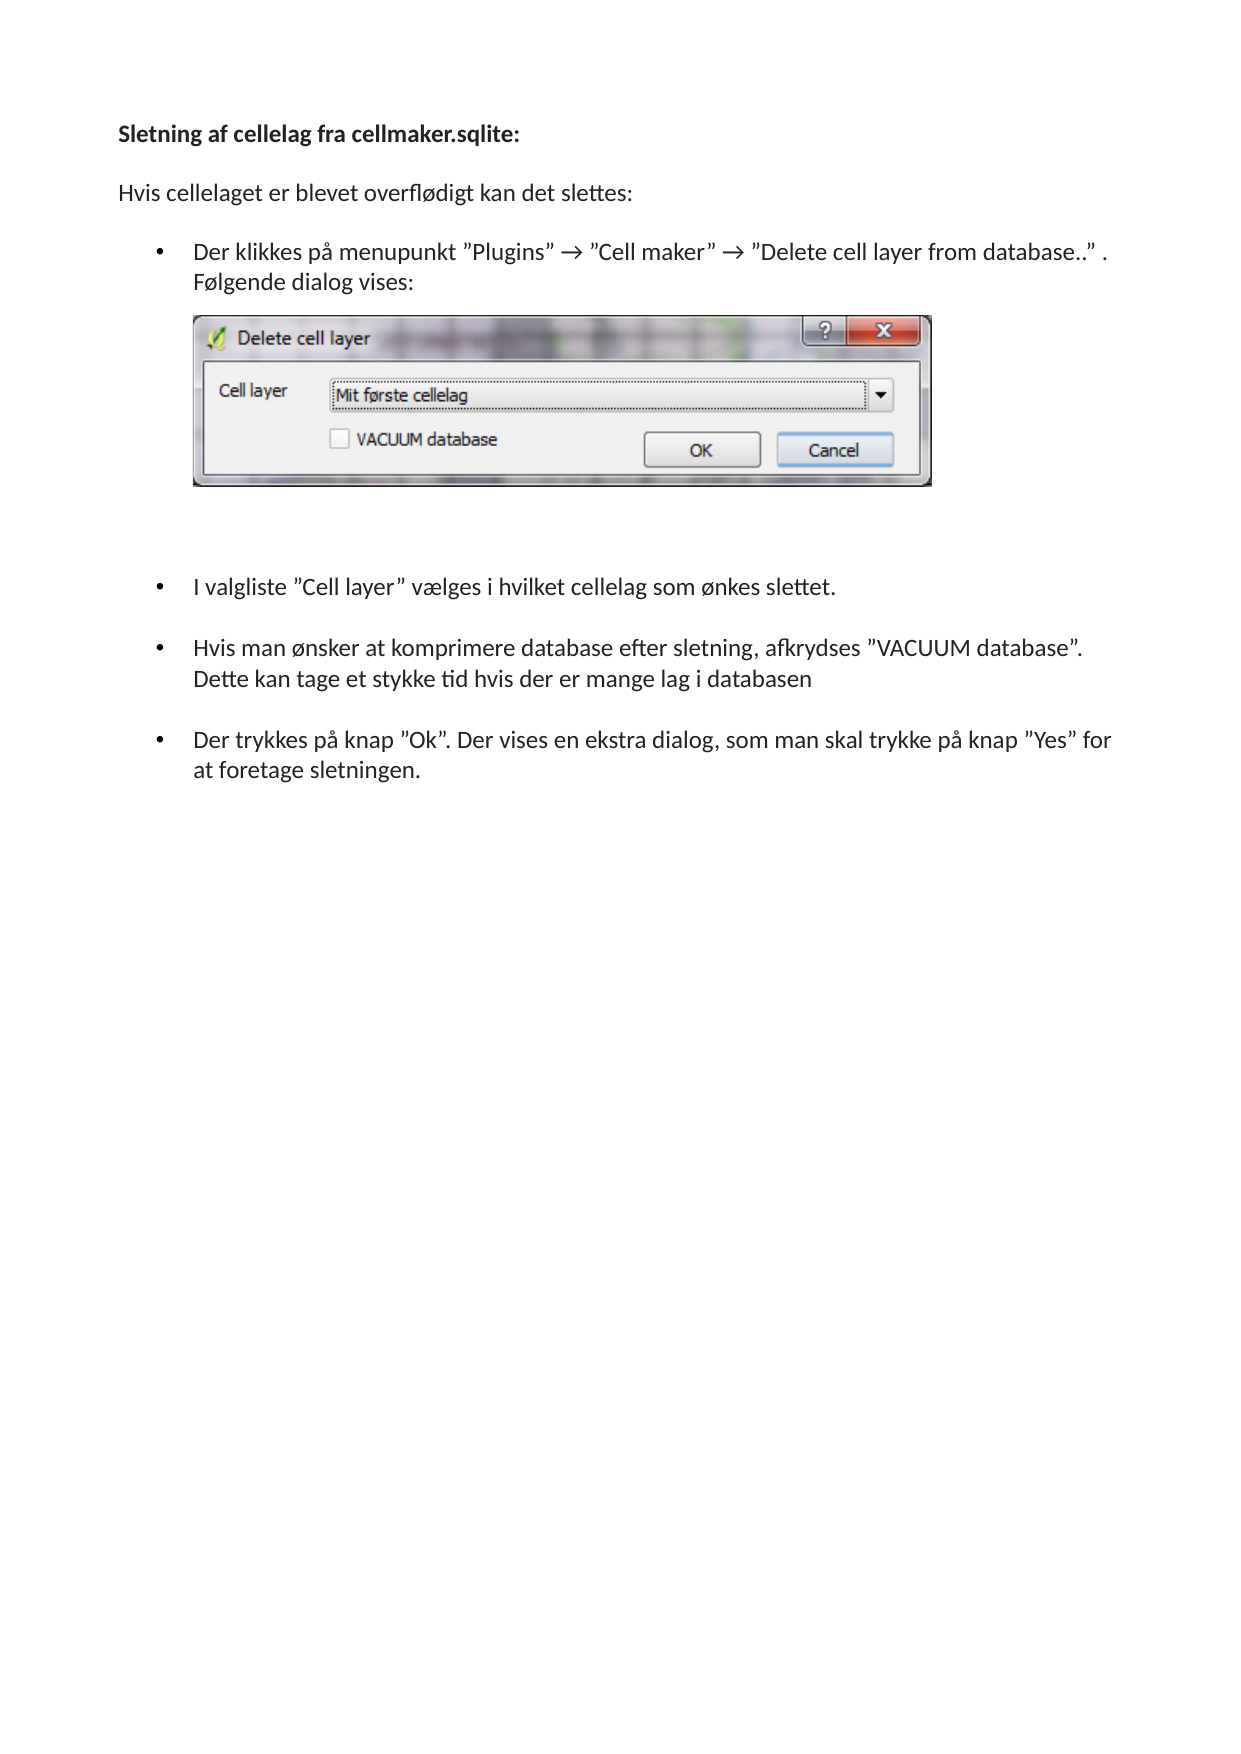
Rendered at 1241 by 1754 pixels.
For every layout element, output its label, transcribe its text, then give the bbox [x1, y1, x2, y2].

text Sletning af cellelag fra cellmaker.sqlite: [118, 118, 1122, 149]
picture [192, 315, 932, 487]
text Hvis cellelaget er blevet overflødigt kan det slettes: [118, 177, 1122, 207]
list Der klikkes på menupunkt ”Plugins” → ”Cell maker” → ”Delete cell layer from database..” . Følgende dialog vises: [156, 236, 1122, 327]
list Der trykkes på knap ”Ok”. Der vises en ekstra dialog, som man skal trykke på knap ”Yes” for at foretage sletningen. [156, 724, 1122, 846]
list Hvis man ønsker at komprimere database efter sletning, afkrydses ”VACUUM database”. Dette kan tage et stykke tid hvis der er mange lag i databasen [156, 633, 1122, 724]
list I valgliste ”Cell layer” vælges i hvilket cellelag som ønkes slettet. [156, 572, 1122, 633]
